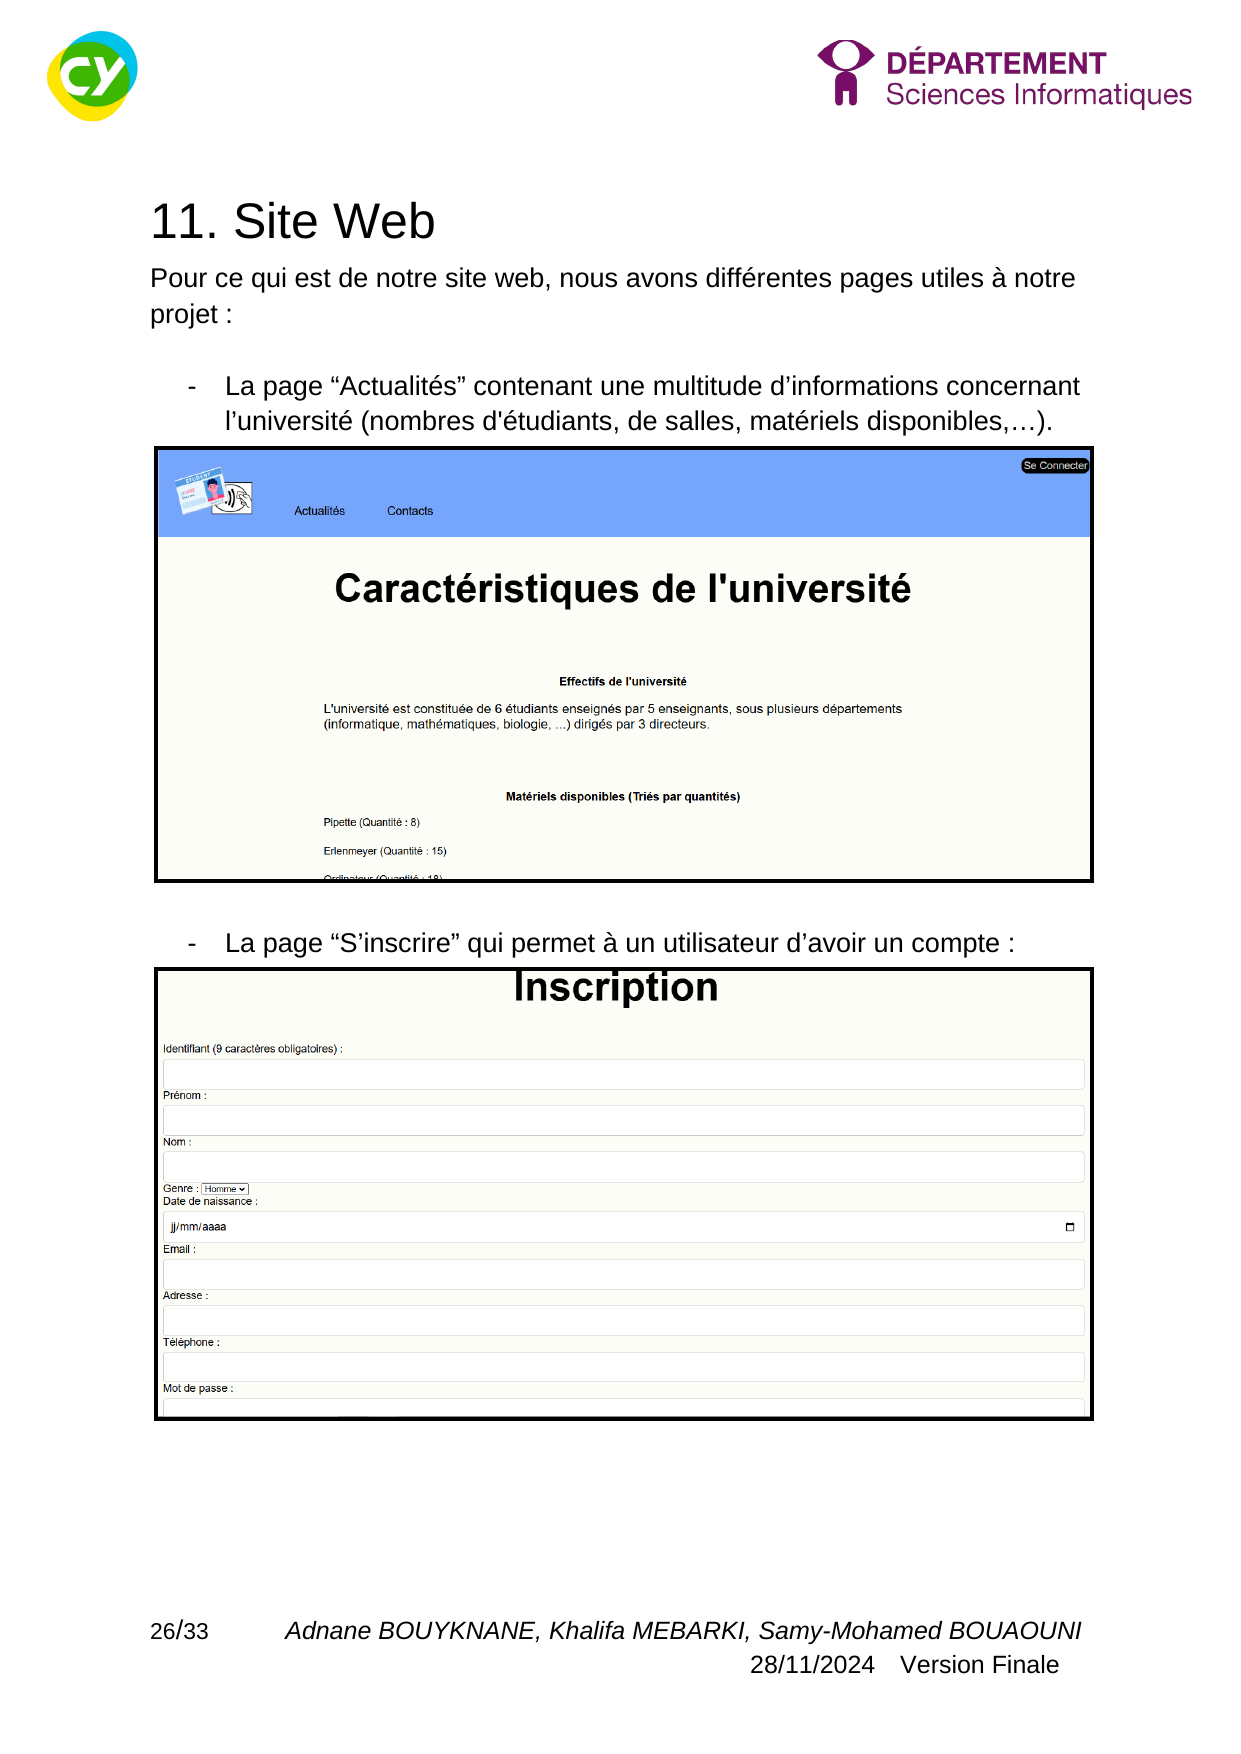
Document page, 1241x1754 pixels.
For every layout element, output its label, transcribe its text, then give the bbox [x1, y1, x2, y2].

picture [37, 18, 150, 131]
list La page “Actualités” contenant une multitude d’informations concernant l’université (nombres d'étudiants, de salles, matériels disponibles,…). [187, 369, 1090, 437]
text Pour ce qui est de notre site web, nous avons différentes pages utiles à notre projet : [150, 262, 1090, 329]
picture [817, 40, 1192, 110]
picture [158, 450, 1090, 879]
list La page “S’inscrire” qui permet à un utilisateur d’avoir un compte : [187, 927, 1090, 958]
picture [158, 971, 1090, 1417]
subtitle 11. Site Web [150, 192, 1090, 249]
